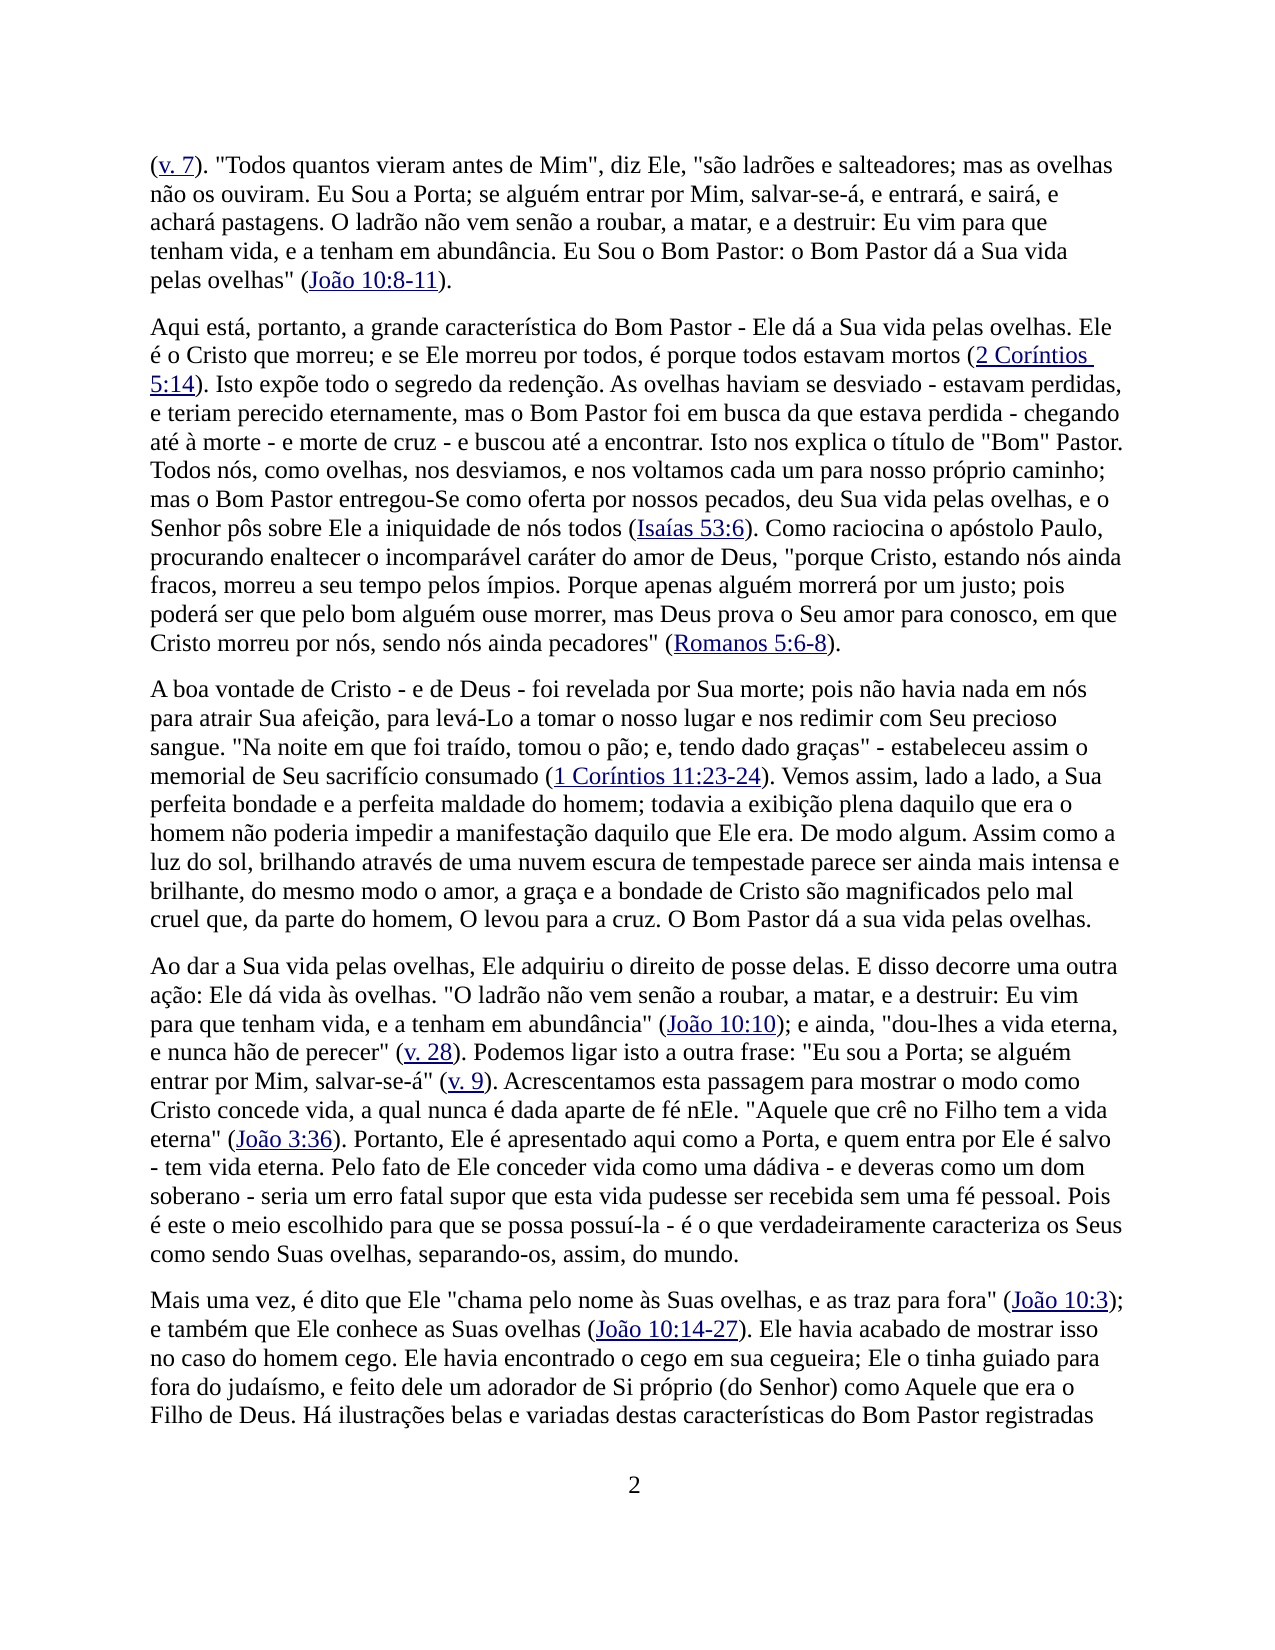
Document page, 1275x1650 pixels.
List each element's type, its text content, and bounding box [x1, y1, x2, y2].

text Aqui está, portanto, a grande característica do Bom Pastor - Ele dá a Sua vida pelas ovelhas. Ele é o Cristo que morreu; e se Ele morreu por todos, é porque todos estavam mortos (2 Coríntios 5:14). Isto expõe todo o segredo da redenção. As ovelhas haviam se desviado - estavam perdidas, e teriam perecido eternamente, mas o Bom Pastor foi em busca da que estava perdida - chegando até à morte - e morte de cruz - e buscou até a encontrar. Isto nos explica o título de "Bom" Pastor. Todos nós, como ovelhas, nos desviamos, e nos voltamos cada um para nosso próprio caminho; mas o Bom Pastor entregou-Se como oferta por nossos pecados, deu Sua vida pelas ovelhas, e o Senhor pôs sobre Ele a iniquidade de nós todos (Isaías 53:6). Como raciocina o apóstolo Paulo, procurando enaltecer o incomparável caráter do amor de Deus, "porque Cristo, estando nós ainda fracos, morreu a seu tempo pelos ímpios. Porque apenas alguém morrerá por um justo; pois poderá ser que pelo bom alguém ouse morrer, mas Deus prova o Seu amor para conosco, em que Cristo morreu por nós, sendo nós ainda pecadores" (Romanos 5:6-8). [150, 312, 1125, 657]
text A boa vontade de Cristo - e de Deus - foi revelada por Sua morte; pois não havia nada em nós para atrair Sua afeição, para levá-Lo a tomar o nosso lugar e nos redimir com Seu precioso sangue. "Na noite em que foi traído, tomou o pão; e, tendo dado graças" - estabeleceu assim o memorial de Seu sacrifício consumado (1 Coríntios 11:23-24). Vemos assim, lado a lado, a Sua perfeita bondade e a perfeita maldade do homem; todavia a exibição plena daquilo que era o homem não poderia impedir a manifestação daquilo que Ele era. De modo algum. Assim como a luz do sol, brilhando através de uma nuvem escura de tempestade parece ser ainda mais intensa e brilhante, do mesmo modo o amor, a graça e a bondade de Cristo são magnificados pelo mal cruel que, da parte do homem, O levou para a cruz. O Bom Pastor dá a sua vida pelas ovelhas. [150, 674, 1125, 933]
text Ao dar a Sua vida pelas ovelhas, Ele adquiriu o direito de posse delas. E disso decorre uma outra ação: Ele dá vida às ovelhas. "O ladrão não vem senão a roubar, a matar, e a destruir: Eu vim para que tenham vida, e a tenham em abundância" (João 10:10); e ainda, "dou-lhes a vida eterna, e nunca hão de perecer" (v. 28). Podemos ligar isto a outra frase: "Eu sou a Porta; se alguém entrar por Mim, salvar-se-á" (v. 9). Acrescentamos esta passagem para mostrar o modo como Cristo concede vida, a qual nunca é dada aparte de fé nEle. "Aquele que crê no Filho tem a vida eterna" (João 3:36). Portanto, Ele é apresentado aqui como a Porta, e quem entra por Ele é salvo - tem vida eterna. Pelo fato de Ele conceder vida como uma dádiva - e deveras como um dom soberano - seria um erro fatal supor que esta vida pudesse ser recebida sem uma fé pessoal. Pois é este o meio escolhido para que se possa possuí-la - é o que verdadeiramente caracteriza os Seus como sendo Suas ovelhas, separando-os, assim, do mundo. [150, 951, 1125, 1267]
text (v. 7). "Todos quantos vieram antes de Mim", diz Ele, "são ladrões e salteadores; mas as ovelhas não os ouviram. Eu Sou a Porta; se alguém entrar por Mim, salvar-se-á, e entrará, e sairá, e achará pastagens. O ladrão não vem senão a roubar, a matar, e a destruir: Eu vim para que tenham vida, e a tenham em abundância. Eu Sou o Bom Pastor: o Bom Pastor dá a Sua vida pelas ovelhas" (João 10:8-11). [150, 150, 1125, 294]
text Mais uma vez, é dito que Ele "chama pelo nome às Suas ovelhas, e as traz para fora" (João 10:3); e também que Ele conhece as Suas ovelhas (João 10:14-27). Ele havia acabado de mostrar isso no caso do homem cego. Ele havia encontrado o cego em sua cegueira; Ele o tinha guiado para fora do judaísmo, e feito dele um adorador de Si próprio (do Senhor) como Aquele que era o Filho de Deus. Há ilustrações belas e variadas destas características do Bom Pastor registradas [150, 1285, 1125, 1429]
